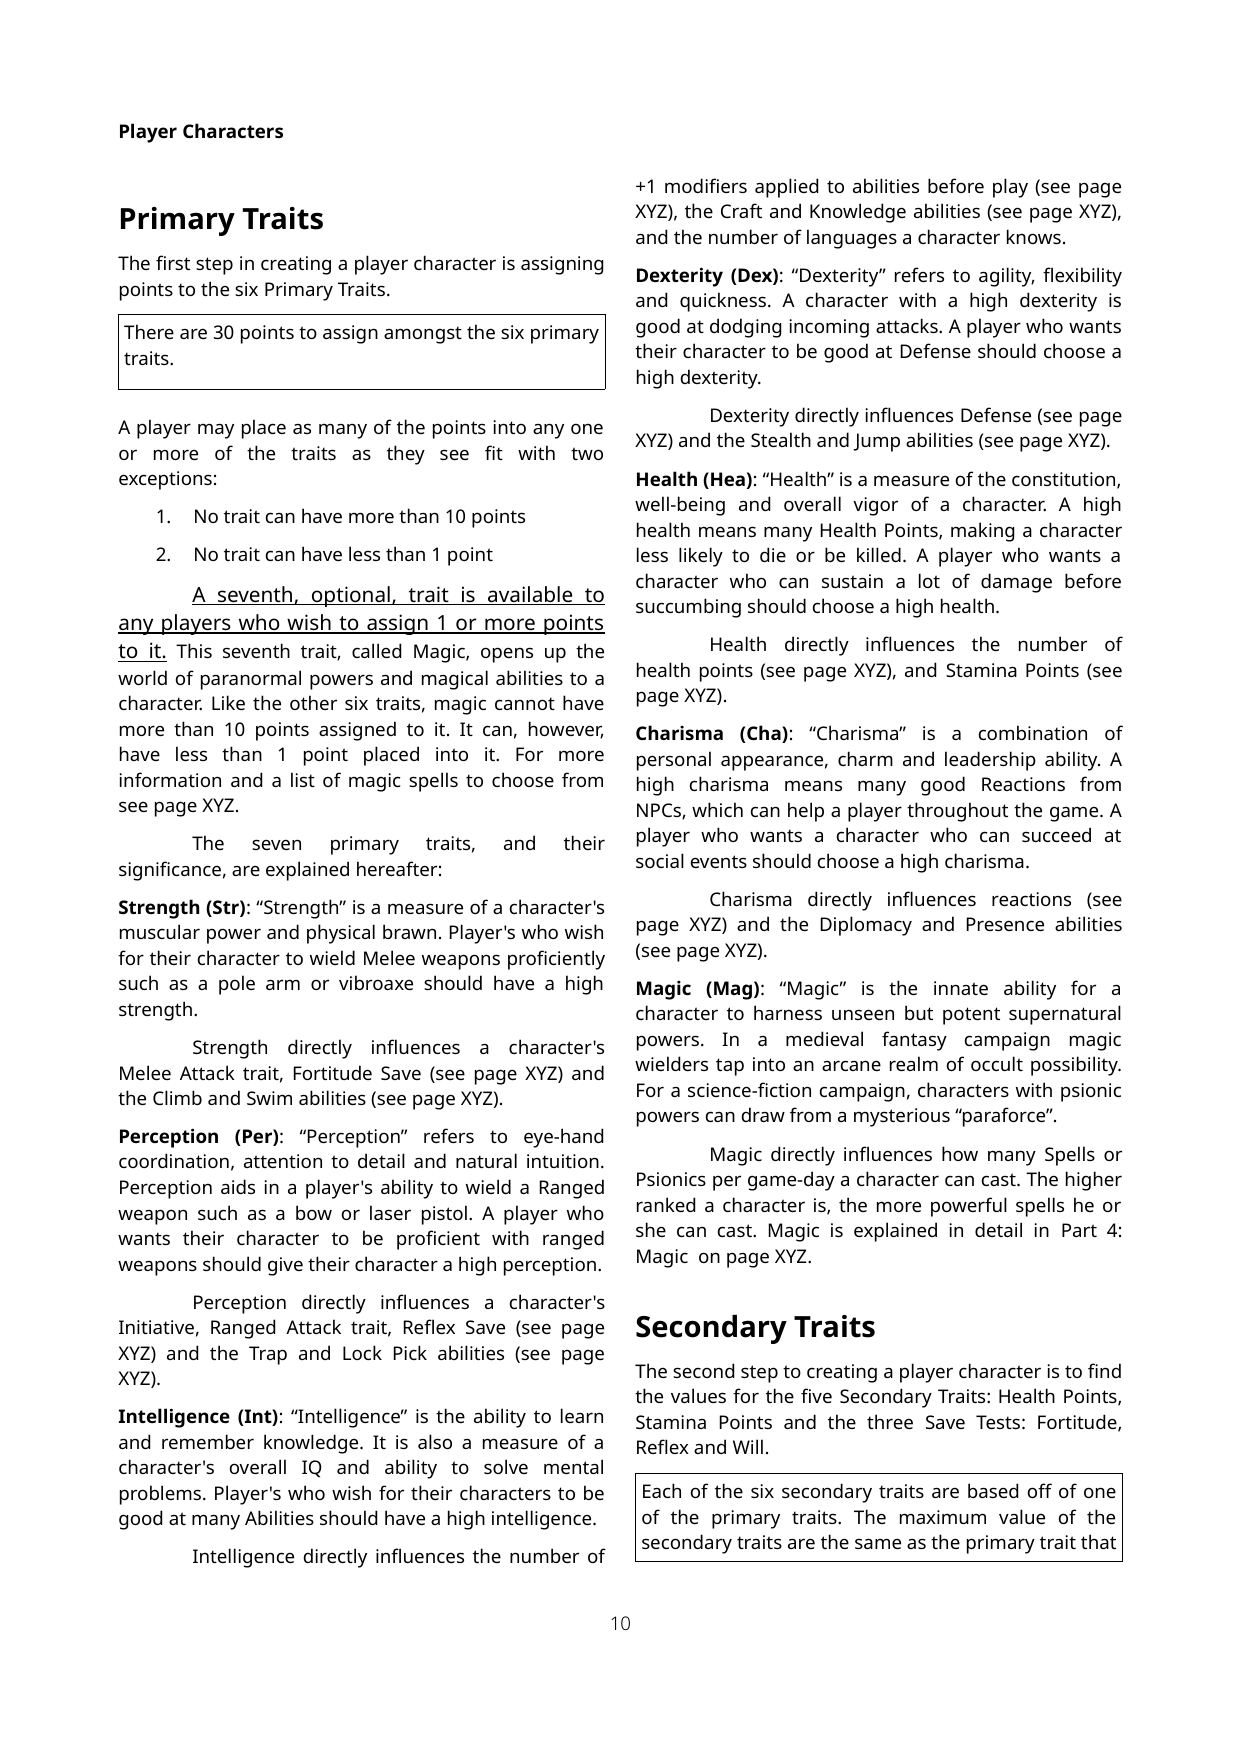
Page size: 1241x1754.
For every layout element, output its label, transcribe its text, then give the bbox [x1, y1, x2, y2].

text Health directly influences the number of health points (see page XYZ), and Stamina Points (see page XYZ). [635, 631, 1122, 708]
text Magic directly influences how many Spells or Psionics per game-day a character can cast. The higher ranked a character is, the more powerful spells he or she can cast. Magic is explained in detail in Part 4: Magic on page XYZ. [635, 1141, 1122, 1268]
list No trait can have more than 10 points [156, 504, 605, 529]
table_header Each of the six secondary traits are based off of one of the primary traits. The maximum value of the secondary traits are the same as the primary trait that [636, 1474, 1122, 1561]
text Intelligence directly influences the number of [118, 1544, 605, 1569]
text Strength (Str): “Strength” is a measure of a character's muscular power and physical brawn. Player's who wish for their character to wield Melee weapons proficiently such as a pole arm or vibroaxe should have a high strength. [118, 894, 605, 1022]
text Charisma (Cha): “Charisma” is a combination of personal appearance, charm and leadership ability. A high charisma means many good Reactions from NPCs, which can help a player throughout the game. A player who wants a character who can succeed at social events should choose a high charisma. [635, 721, 1122, 874]
text Dexterity directly influences Defense (see page XYZ) and the Stealth and Jump abilities (see page XYZ). [635, 402, 1122, 453]
subtitle Primary Traits [118, 198, 605, 238]
text Strength directly influences a character's Melee Attack trait, Fortitude Save (see page XYZ) and the Climb and Swim abilities (see page XYZ). [118, 1034, 605, 1111]
text A seventh, optional, trait is available to any players who wish to assign 1 or more points [118, 580, 605, 632]
text The first step in creating a player character is assigning points to the six Primary Traits. [118, 250, 605, 301]
subtitle Secondary Traits [635, 1306, 1122, 1346]
list No trait can have less than 1 point [156, 542, 605, 567]
text Perception (Per): “Perception” refers to eye-hand coordination, attention to detail and natural intuition. Perception aids in a player's ability to wield a Ranged weapon such as a bow or laser pistol. A player who wants their character to be proficient with ranged weapons should give their character a high perception. [118, 1123, 605, 1276]
text to it. This seventh trait, called Magic, opens up the world of paranormal powers and magical abilities to a character. Like the other six traits, magic cannot have more than 10 points assigned to it. It can, however, have less than 1 point placed into it. For more information and a list of magic spells to choose from see page XYZ. [118, 634, 605, 818]
text The second step to creating a player character is to find the values for the five Secondary Traits: Health Points, Stamina Points and the three Save Tests: Fortitude, Reflex and Will. [635, 1358, 1122, 1460]
text A player may place as many of the points into any one or more of the traits as they see fit with two exceptions: [118, 390, 605, 491]
table_header There are 30 points to assign amongst the six primary traits. [119, 315, 605, 389]
text +1 modifiers applied to abilities before play (see page XYZ), the Craft and Knowledge abilities (see page XYZ), and the number of languages a character knows. [635, 173, 1122, 250]
text Dexterity (Dex): “Dexterity” refers to agility, flexibility and quickness. A character with a high dexterity is good at dodging incoming attacks. A player who wants their character to be good at Defense should choose a high dexterity. [635, 262, 1122, 390]
text The seven primary traits, and their significance, are explained hereafter: [118, 831, 605, 882]
text Charisma directly influences reactions (see page XYZ) and the Diplomacy and Presence abilities (see page XYZ). [635, 886, 1122, 963]
text Magic (Mag): “Magic” is the innate ability for a character to harness unseen but potent supernatural powers. In a medieval fantasy campaign magic wielders tap into an arcane realm of occult possibility. For a science-fiction campaign, characters with psionic powers can draw from a mysterious “paraforce”. [635, 975, 1122, 1128]
text Health (Hea): “Health” is a measure of the constitution, well-being and overall vigor of a character. A high health means many Health Points, making a character less likely to die or be killed. A player who wants a character who can sustain a lot of damage before succumbing should choose a high health. [635, 466, 1122, 619]
text Perception directly influences a character's Initiative, Ranged Attack trait, Reflex Save (see page XYZ) and the Trap and Lock Pick abilities (see page XYZ). [118, 1289, 605, 1391]
text Intelligence (Int): “Intelligence” is the ability to learn and remember knowledge. It is also a measure of a character's overall IQ and ability to solve mental problems. Player's who wish for their characters to be good at many Abilities should have a high intelligence. [118, 1403, 605, 1531]
